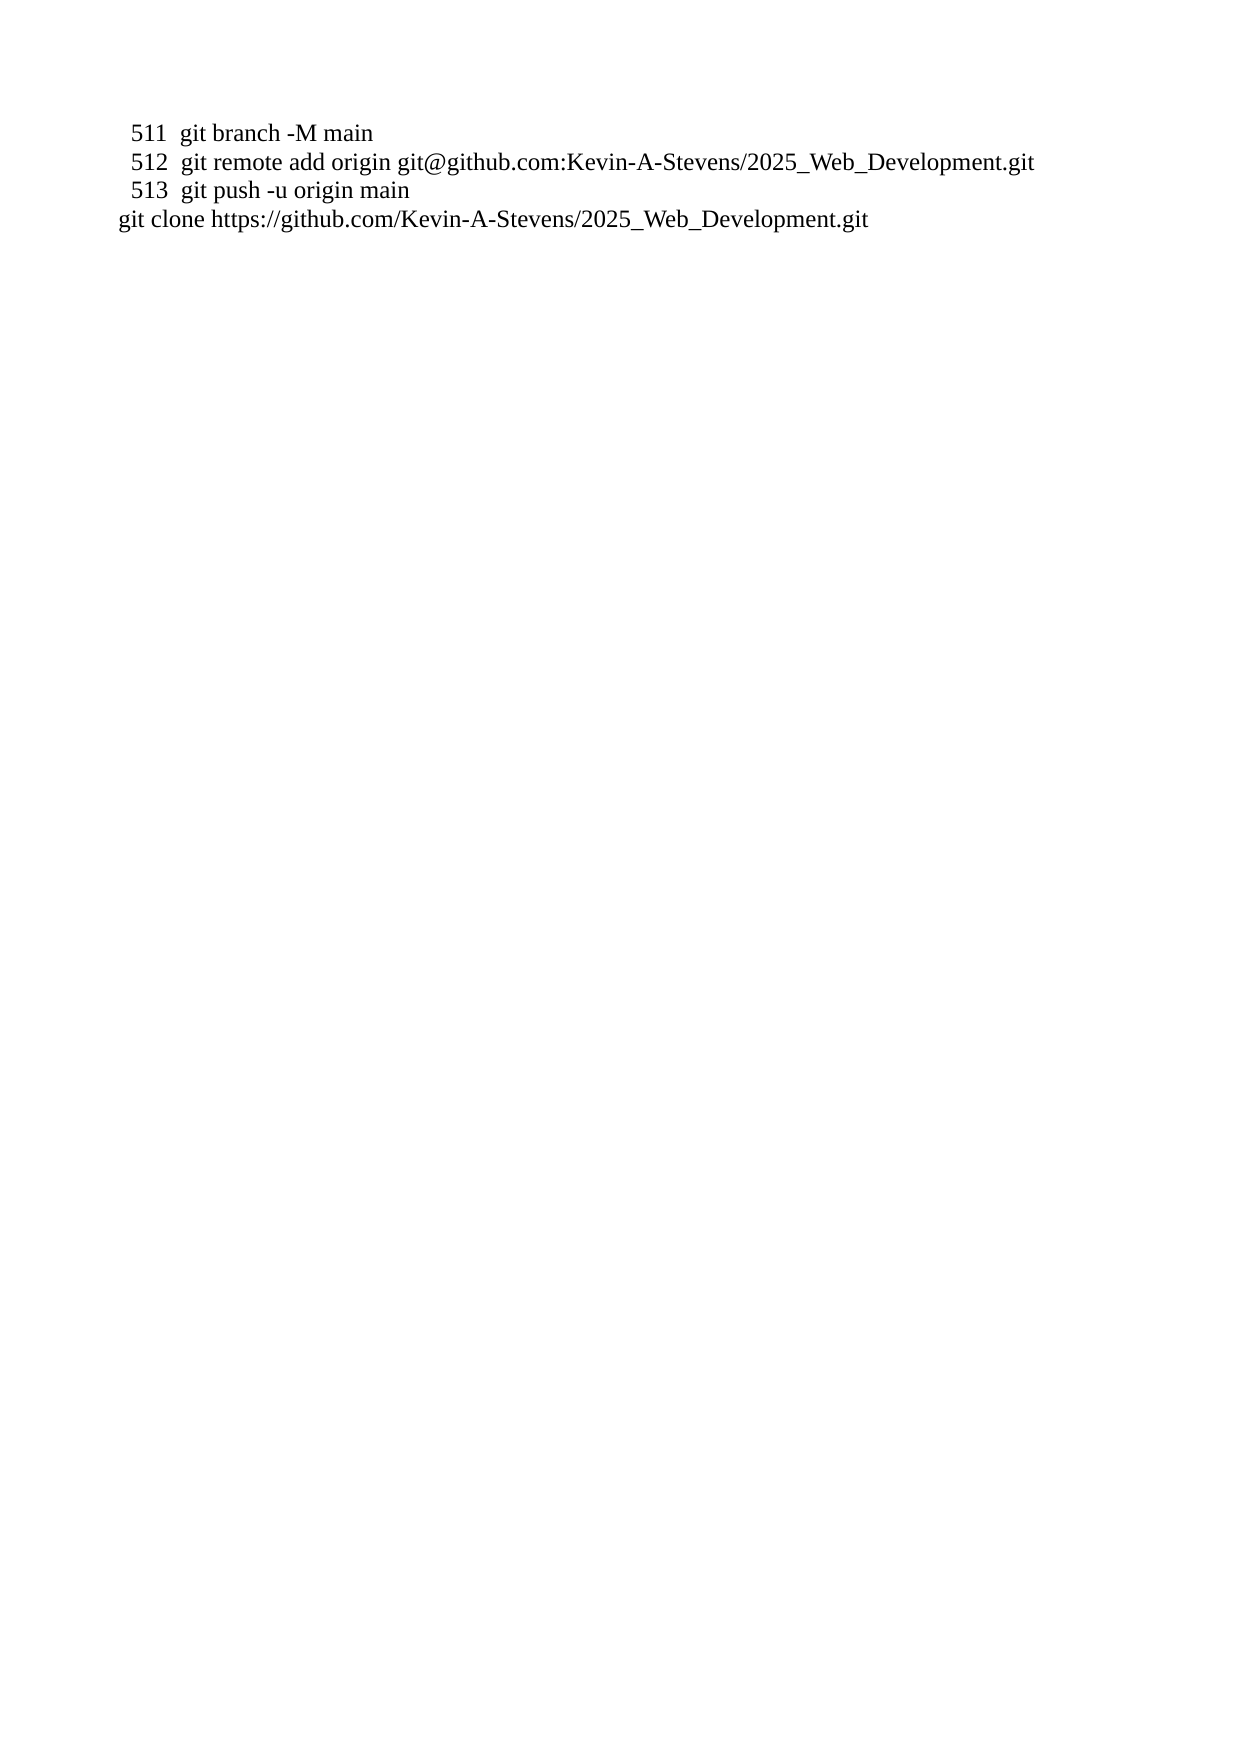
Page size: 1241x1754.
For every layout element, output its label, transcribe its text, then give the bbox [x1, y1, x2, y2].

text git clone https://github.com/Kevin-A-Stevens/2025_Web_Development.git [118, 204, 1122, 233]
text 513 git push -u origin main [118, 176, 1122, 204]
text 512 git remote add origin git@github.com:Kevin-A-Stevens/2025_Web_Development.git [118, 147, 1122, 176]
text 511 git branch -M main [118, 118, 1122, 147]
